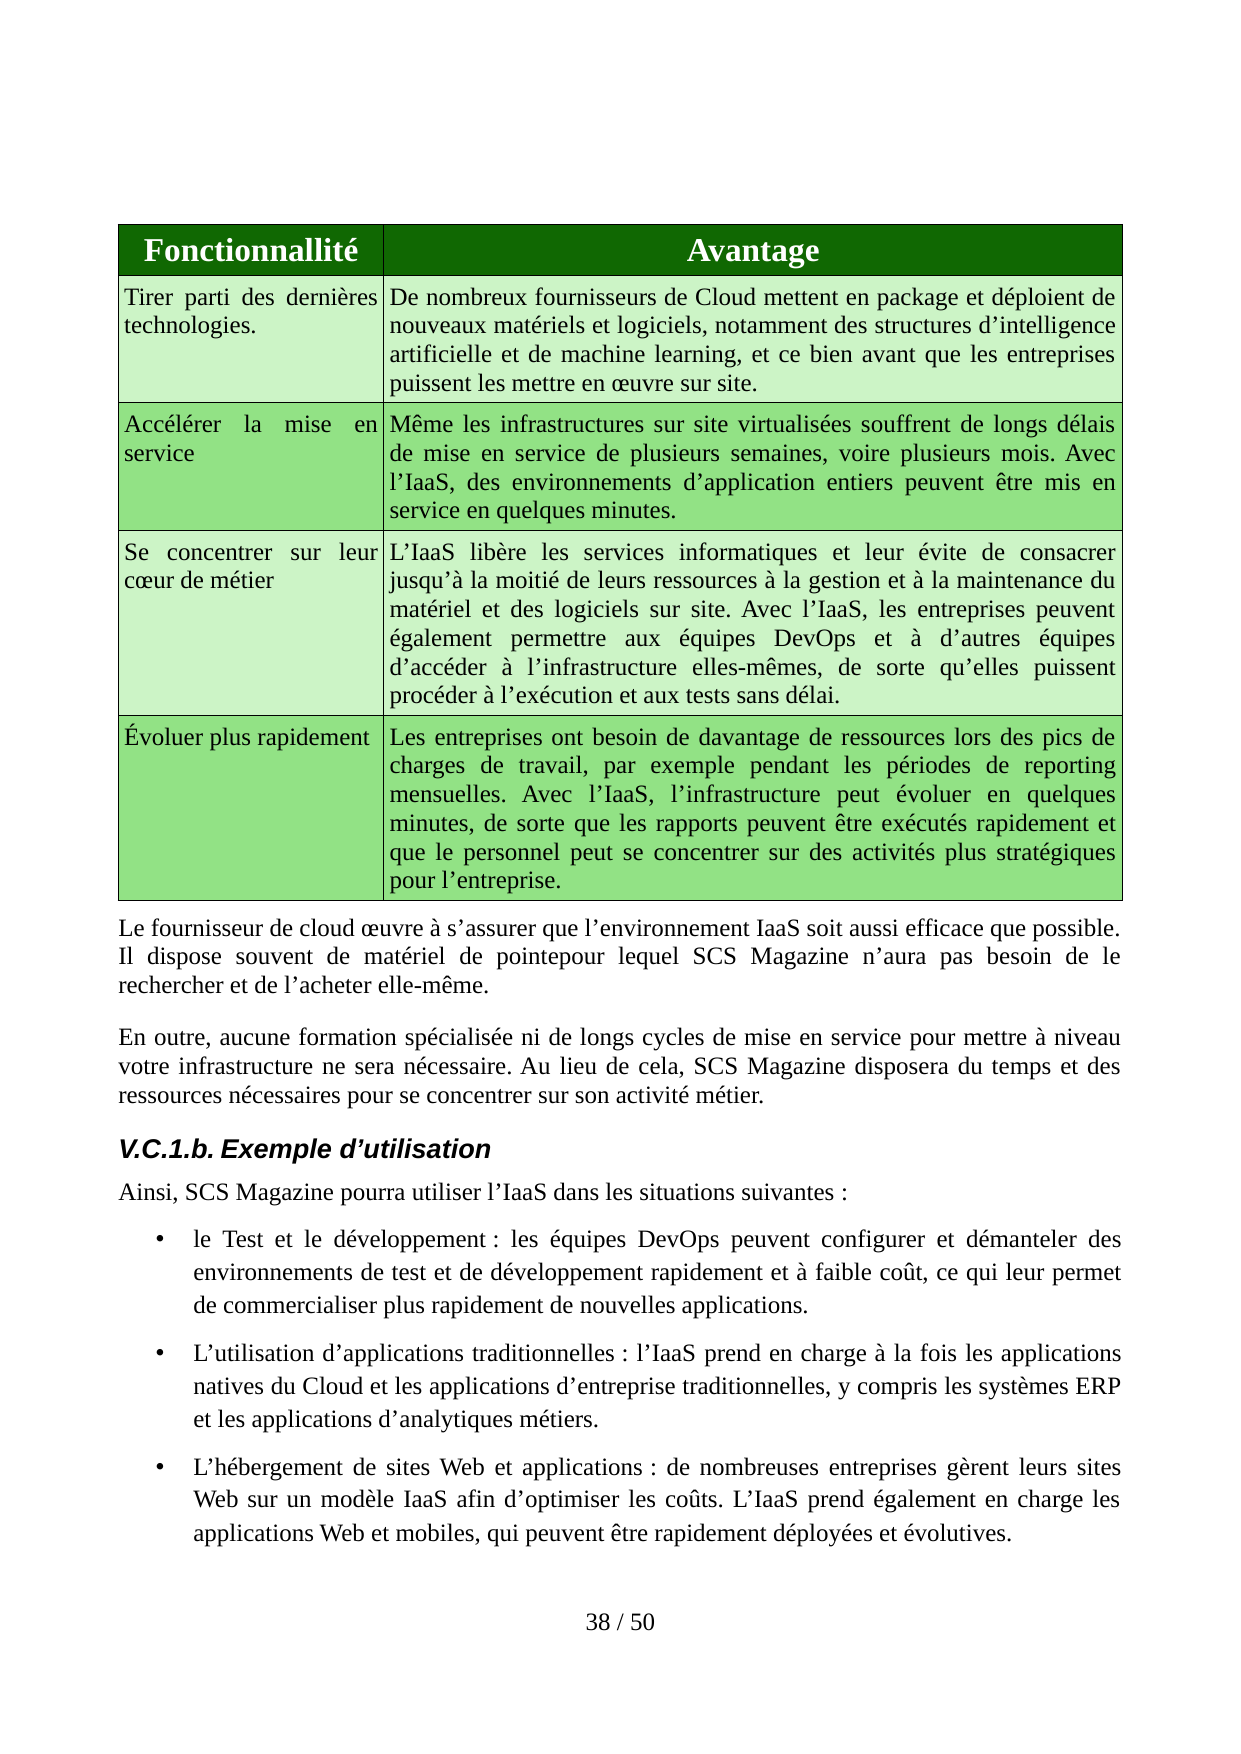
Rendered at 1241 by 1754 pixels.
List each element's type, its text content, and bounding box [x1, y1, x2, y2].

table_cell Évoluer plus rapidement [119, 716, 383, 900]
text En outre, aucune formation spécialisée ni de longs cycles de mise en service pour mettre à niveau votre infrastructure ne sera nécessaire. Au lieu de cela, SCS Magazine disposera du temps et des ressources nécessaires pour se concentrer sur son activité métier. [118, 1022, 1122, 1109]
table_cell Se concentrer sur leur cœur de métier [119, 531, 383, 715]
text Ainsi, SCS Magazine pourra utiliser l’IaaS dans les situations suivantes : [118, 1177, 1122, 1205]
text Le fournisseur de cloud œuvre à s’assurer que l’environnement IaaS soit aussi efficace que possible. Il dispose souvent de matériel de pointepour lequel SCS Magazine n’aura pas besoin de le rechercher et de l’acheter elle-même. [118, 913, 1122, 999]
table_header Fonctionnallité [119, 225, 383, 275]
table_cell Accélérer la mise en service [119, 403, 383, 530]
subtitle Exemple d’utilisation [118, 1133, 1122, 1164]
table_cell Les entreprises ont besoin de davantage de ressources lors des pics de charges de travail, par exemple pendant les périodes de reporting mensuelles. Avec l’IaaS, l’infrastructure peut évoluer en quelques minutes, de sorte que les rapports peuvent être exécutés rapidement et que le personnel peut se concentrer sur des activités plus stratégiques pour l’entreprise. [384, 716, 1122, 900]
table_cell De nombreux fournisseurs de Cloud mettent en package et déploient de nouveaux matériels et logiciels, notamment des structures d’intelligence artificielle et de machine learning, et ce bien avant que les entreprises puissent les mettre en œuvre sur site. [384, 276, 1122, 402]
list L’utilisation d’applications traditionnelles : l’IaaS prend en charge à la fois les applications natives du Cloud et les applications d’entreprise traditionnelles, y compris les systèmes ERP et les applications d’analytiques métiers. [156, 1338, 1122, 1433]
table_cell Même les infrastructures sur site virtualisées souffrent de longs délais de mise en service de plusieurs semaines, voire plusieurs mois. Avec l’IaaS, des environnements d’application entiers peuvent être mis en service en quelques minutes. [384, 403, 1122, 530]
table_cell L’IaaS libère les services informatiques et leur évite de consacrer jusqu’à la moitié de leurs ressources à la gestion et à la maintenance du matériel et des logiciels sur site. Avec l’IaaS, les entreprises peuvent également permettre aux équipes DevOps et à d’autres équipes d’accéder à l’infrastructure elles-mêmes, de sorte qu’elles puissent procéder à l’exécution et aux tests sans délai. [384, 531, 1122, 715]
list le Test et le développement : les équipes DevOps peuvent configurer et démanteler des environnements de test et de développement rapidement et à faible coût, ce qui leur permet de commercialiser plus rapidement de nouvelles applications. [156, 1224, 1122, 1319]
table_cell Tirer parti des dernières technologies. [119, 276, 383, 402]
table_header Avantage [384, 225, 1122, 275]
list L’hébergement de sites Web et applications : de nombreuses entreprises gèrent leurs sites Web sur un modèle IaaS afin d’optimiser les coûts. L’IaaS prend également en charge les applications Web et mobiles, qui peuvent être rapidement déployées et évolutives. [156, 1452, 1122, 1546]
